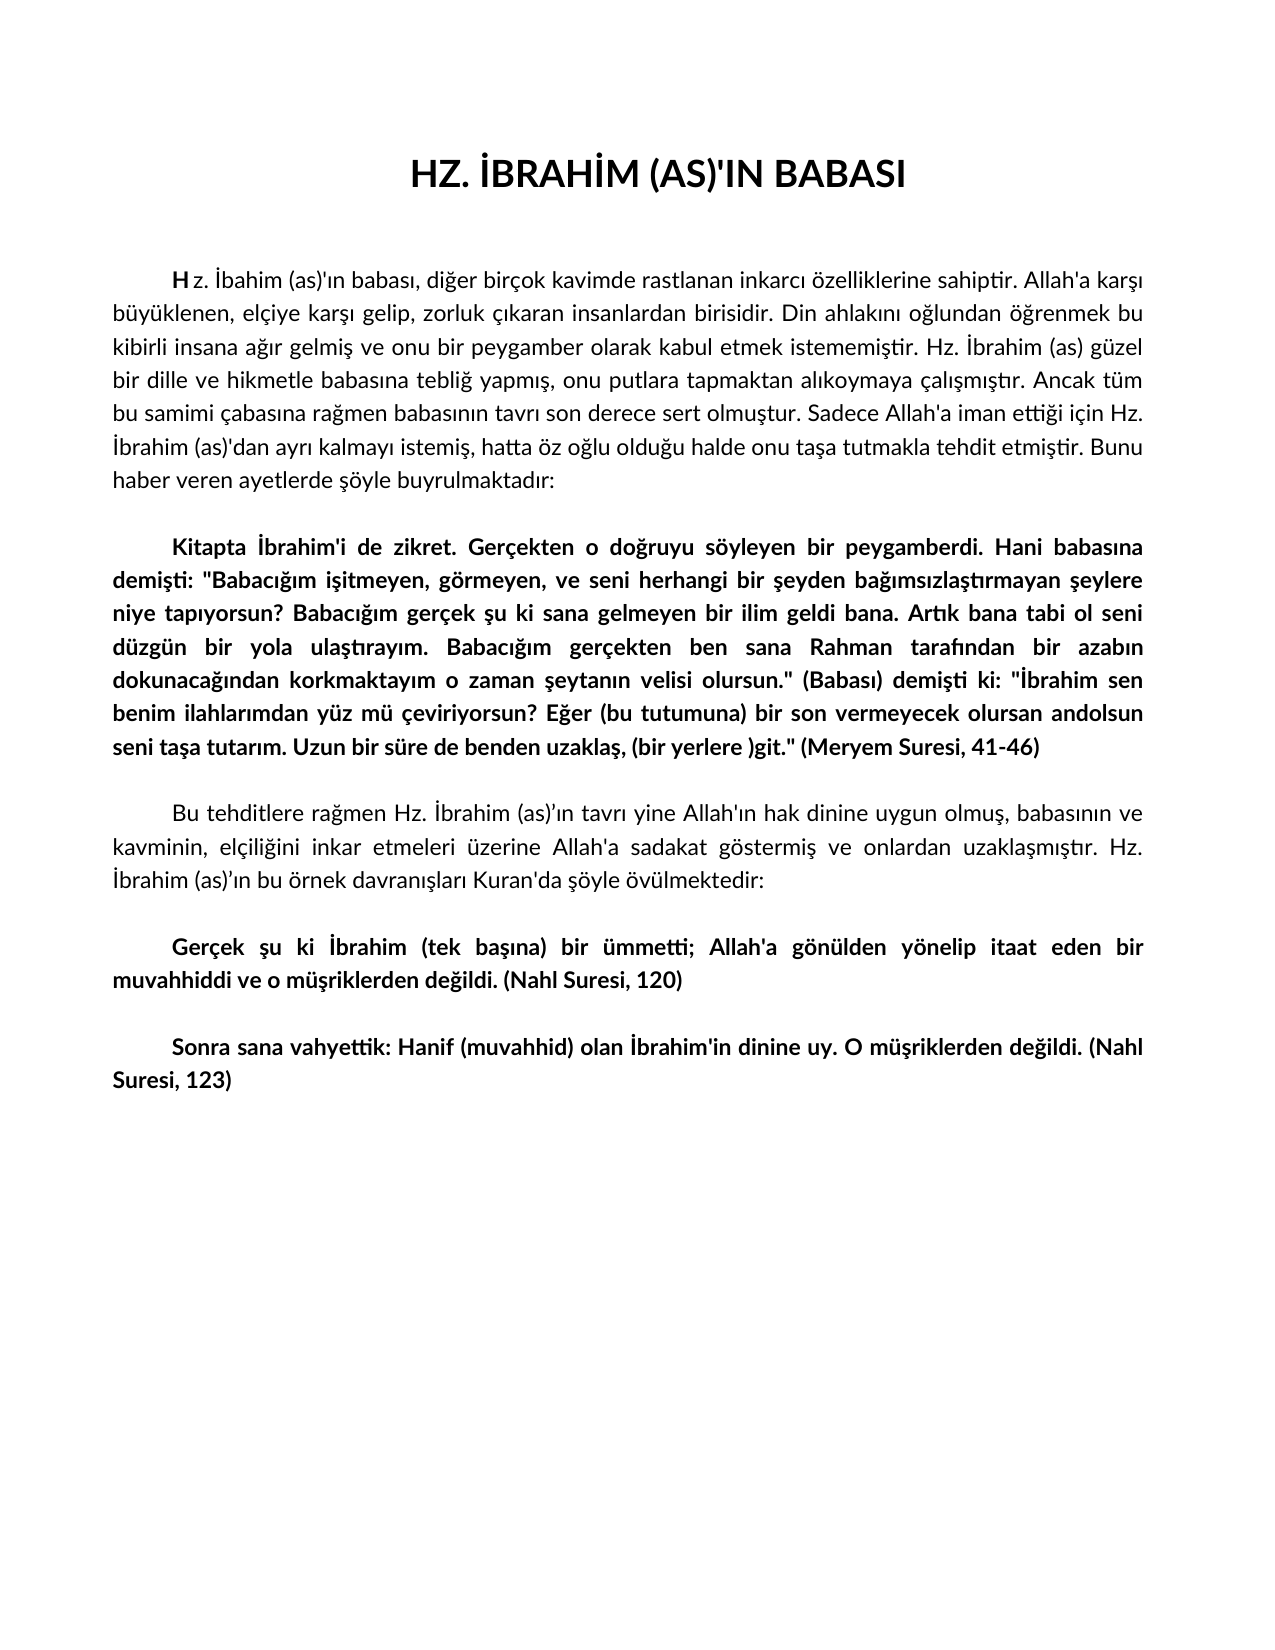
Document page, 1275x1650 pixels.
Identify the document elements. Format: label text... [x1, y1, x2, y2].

text Gerçek şu ki İbrahim (tek başına) bir ümmetti; Allah'a gönülden yönelip itaat eden bir muvahhiddi ve o müşriklerden değildi. (Nahl Suresi, 120) [112, 928, 1145, 995]
text Hz. İbahim (as)'ın babası, diğer birçok kavimde rastlanan inkarcı özelliklerine sahiptir. Allah'a karşı büyüklenen, elçiye karşı gelip, zorluk çıkaran insanlardan birisidir. Din ahlakını oğlundan öğrenmek bu kibirli insana ağır gelmiş ve onu bir peygamber olarak kabul etmek istememiştir. Hz. İbrahim (as) güzel bir dille ve hikmetle babasına tebliğ yapmış, onu putlara tapmaktan alıkoymaya çalışmıştır. Ancak tüm bu samimi çabasına rağmen babasının tavrı son derece sert olmuştur. Sadece Allah'a iman ettiği için Hz. İbrahim (as)'dan ayrı kalmayı istemiş, hatta öz oğlu olduğu halde onu taşa tutmakla tehdit etmiştir. Bunu haber veren ayetlerde şöyle buyrulmaktadır: [112, 262, 1145, 495]
text Kitapta İbrahim'i de zikret. Gerçekten o doğruyu söyleyen bir peygamberdi. Hani babasına demişti: "Babacığım işitmeyen, görmeyen, ve seni herhangi bir şeyden bağımsızlaştırmayan şeylere niye tapıyorsun? Babacığım gerçek şu ki sana gelmeyen bir ilim geldi bana. Artık bana tabi ol seni düzgün bir yola ulaştırayım. Babacığım gerçekten ben sana Rahman tarafından bir azabın dokunacağından korkmaktayım o zaman şeytanın velisi olursun." (Babası) demişti ki: "İbrahim sen benim ilahlarımdan yüz mü çeviriyorsun? Eğer (bu tutumuna) bir son vermeyecek olursan andolsun seni taşa tutarım. Uzun bir süre de benden uzaklaş, (bir yerlere )git." (Meryem Suresi, 41-46) [112, 528, 1145, 762]
text Sonra sana vahyettik: Hanif (muvahhid) olan İbrahim'in dinine uy. O müşriklerden değildi. (Nahl Suresi, 123) [112, 1028, 1145, 1095]
text HZ. İBRAHİM (AS)'IN BABASI [112, 150, 1145, 195]
text Bu tehditlere rağmen Hz. İbrahim (as)’ın tavrı yine Allah'ın hak dinine uygun olmuş, babasının ve kavminin, elçiliğini inkar etmeleri üzerine Allah'a sadakat göstermiş ve onlardan uzaklaşmıştır. Hz. İbrahim (as)’ın bu örnek davranışları Kuran'da şöyle övülmektedir: [112, 795, 1145, 895]
